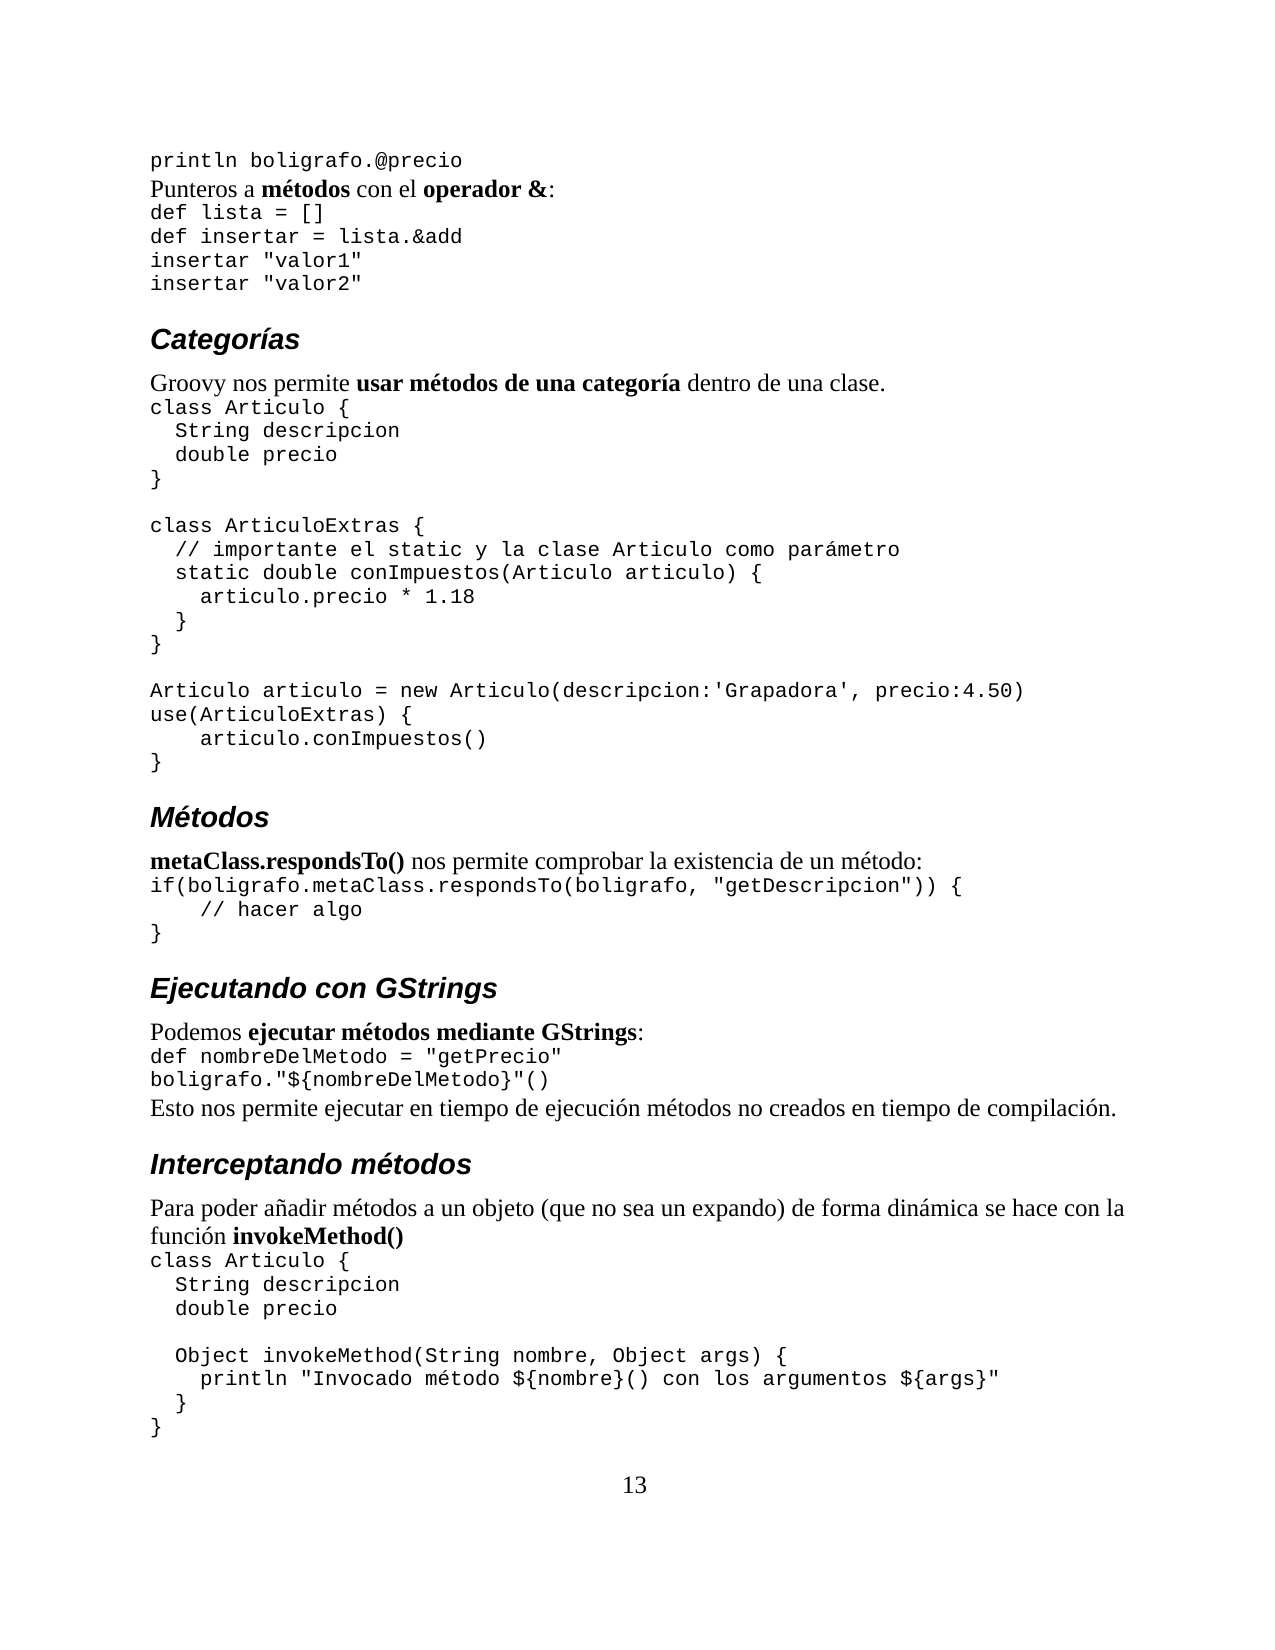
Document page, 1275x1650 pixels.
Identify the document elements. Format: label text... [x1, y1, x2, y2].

text class Articulo { [150, 397, 1125, 420]
text } [150, 751, 1125, 775]
subtitle Métodos [150, 800, 1125, 834]
text String descripcion [150, 1274, 1125, 1297]
text println "Invocado método ${nombre}() con los argumentos ${args}" [150, 1368, 1125, 1392]
text Para poder añadir métodos a un objeto (que no sea un expando) de forma dinámica se hace con la función invokeMethod() [150, 1193, 1125, 1250]
text class Articulo { [150, 1250, 1125, 1274]
text } [150, 633, 1125, 657]
text Groovy nos permite usar métodos de una categoría dentro de una clase. [150, 368, 1125, 397]
text // hacer algo [150, 898, 1125, 922]
text metaClass.respondsTo() nos permite comprobar la existencia de un método: [150, 846, 1125, 875]
text } [150, 609, 1125, 633]
text String descripcion [150, 420, 1125, 444]
subtitle Ejecutando con GStrings [150, 971, 1125, 1004]
subtitle Categorías [150, 322, 1125, 356]
text boligrafo."${nombreDelMetodo}"() [150, 1069, 1125, 1093]
text double precio [150, 1297, 1125, 1321]
text } [150, 922, 1125, 946]
text } [150, 1392, 1125, 1416]
text def lista = [] [150, 202, 1125, 226]
text Esto nos permite ejecutar en tiempo de ejecución métodos no creados en tiempo de compilación. [150, 1093, 1125, 1122]
text if(boligrafo.metaClass.respondsTo(boligrafo, "getDescripcion")) { [150, 875, 1125, 898]
text def nombreDelMetodo = "getPrecio" [150, 1046, 1125, 1069]
text insertar "valor1" [150, 250, 1125, 273]
text def insertar = lista.&add [150, 226, 1125, 250]
text double precio [150, 444, 1125, 468]
text articulo.conImpuestos() [150, 728, 1125, 751]
text println boligrafo.@precio [150, 150, 1125, 174]
text // importante el static y la clase Articulo como parámetro [150, 539, 1125, 562]
text Podemos ejecutar métodos mediante GStrings: [150, 1017, 1125, 1046]
text Object invokeMethod(String nombre, Object args) { [150, 1345, 1125, 1368]
text class ArticuloExtras { [150, 515, 1125, 539]
text Articulo articulo = new Articulo(descripcion:'Grapadora', precio:4.50) [150, 681, 1125, 704]
text Punteros a métodos con el operador &: [150, 174, 1125, 202]
text insertar "valor2" [150, 273, 1125, 297]
text static double conImpuestos(Articulo articulo) { [150, 562, 1125, 586]
text use(ArticuloExtras) { [150, 704, 1125, 728]
subtitle Interceptando métodos [150, 1147, 1125, 1180]
text } [150, 468, 1125, 491]
text articulo.precio * 1.18 [150, 586, 1125, 609]
text } [150, 1416, 1125, 1439]
